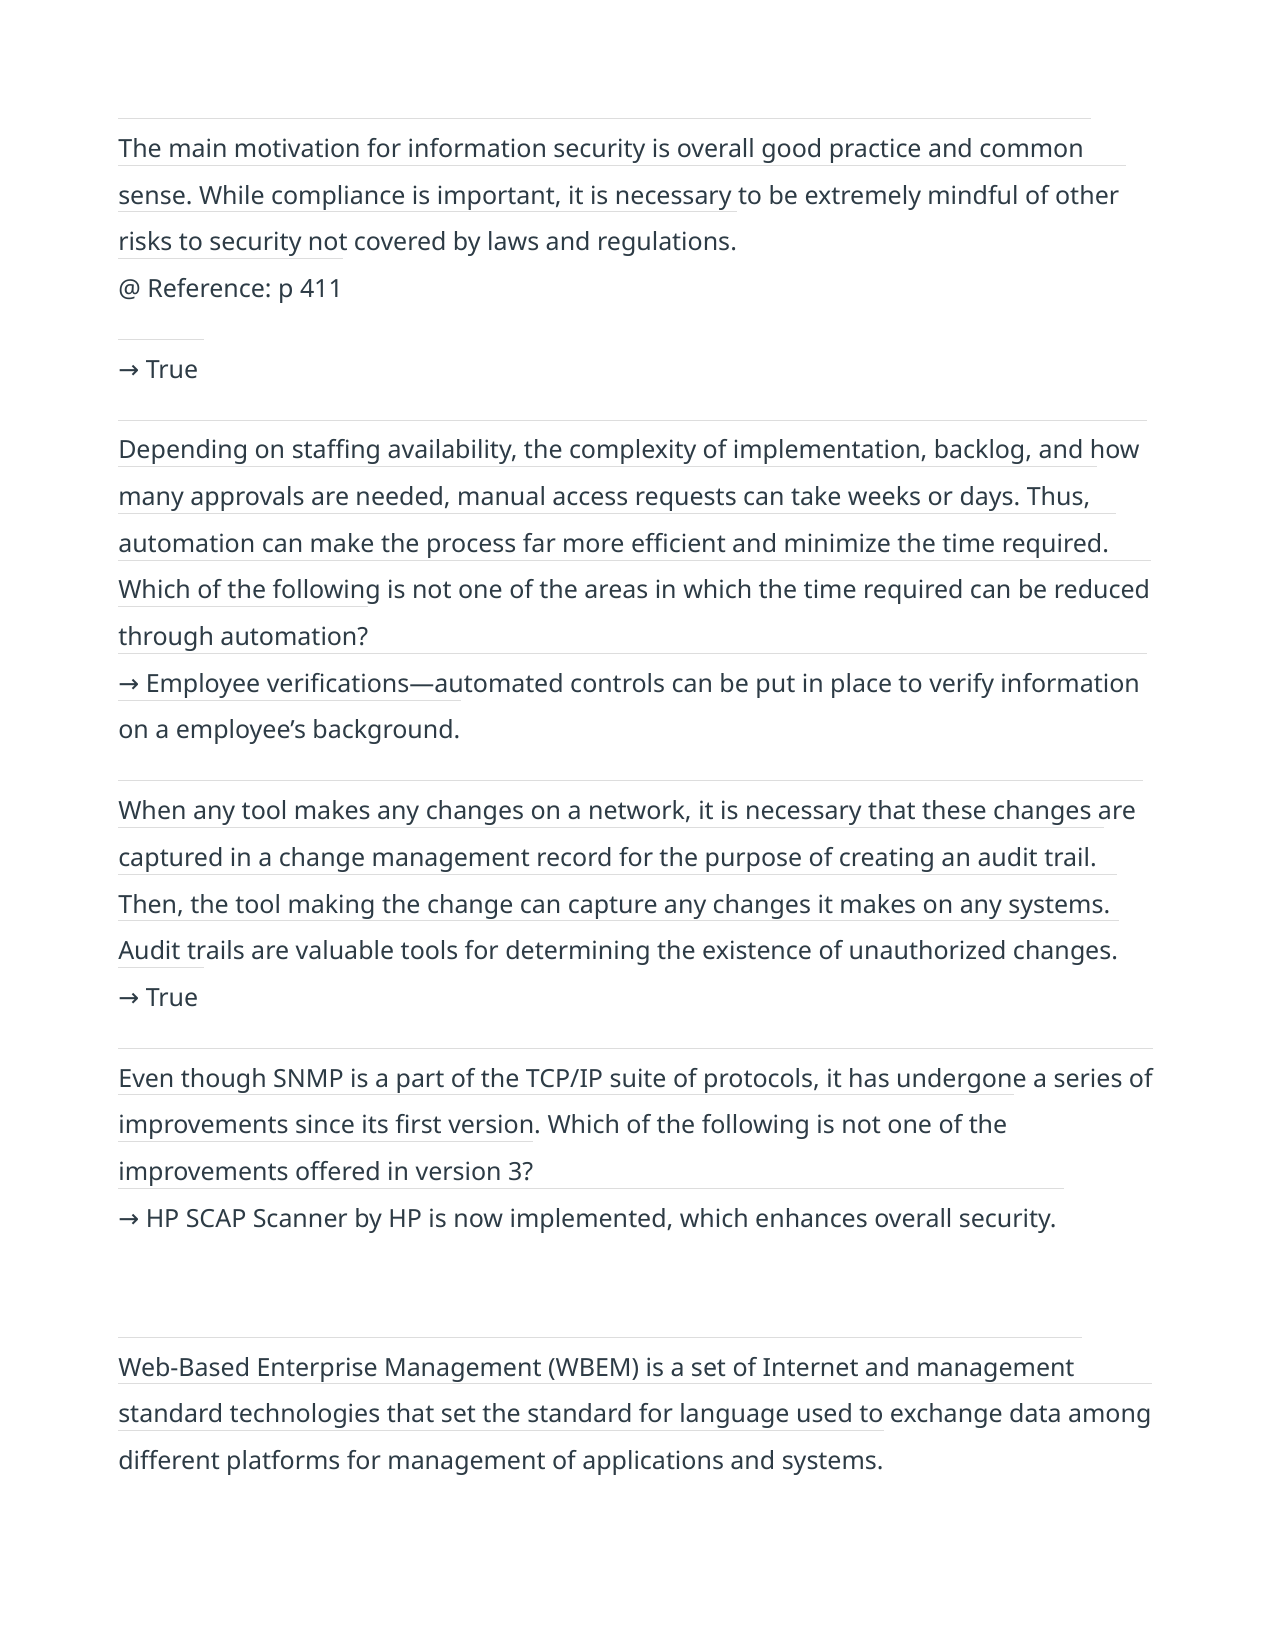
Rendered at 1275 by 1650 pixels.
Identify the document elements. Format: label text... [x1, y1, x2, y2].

text The main motivation for information security is overall good practice and common sense. While compliance is important, it is necessary to be extremely mindful of other risks to security not covered by laws and regulations. [118, 118, 1157, 258]
text Web-Based Enterprise Management (WBEM) is a set of Internet and management standard technologies that set the standard for language used to exchange data among different platforms for management of applications and systems. [118, 1337, 1157, 1477]
text → True [118, 967, 1157, 1014]
text @ Reference: p 411 [118, 258, 1157, 305]
text → HP SCAP Scanner by HP is now implemented, which enhances overall security. [118, 1188, 1157, 1234]
text When any tool makes any changes on a network, it is necessary that these changes are captured in a change management record for the purpose of creating an audit trail. Then, the tool making the change can capture any changes it makes on any systems. Audit trails are valuable tools for determining the existence of unauthorized changes. [118, 780, 1157, 967]
text → True [118, 339, 1157, 386]
text Even though SNMP is a part of the TCP/IP suite of protocols, it has undergone a series of improvements since its first version. Which of the following is not one of the improvements offered in version 3? [118, 1048, 1157, 1188]
text → Employee verifications—automated controls can be put in place to verify information on a employee’s background. [118, 653, 1157, 746]
text Depending on staffing availability, the complexity of implementation, backlog, and how many approvals are needed, manual access requests can take weeks or days. Thus, automation can make the process far more efficient and minimize the time required. Which of the following is not one of the areas in which the time required can be reduced through automation? [118, 419, 1157, 653]
